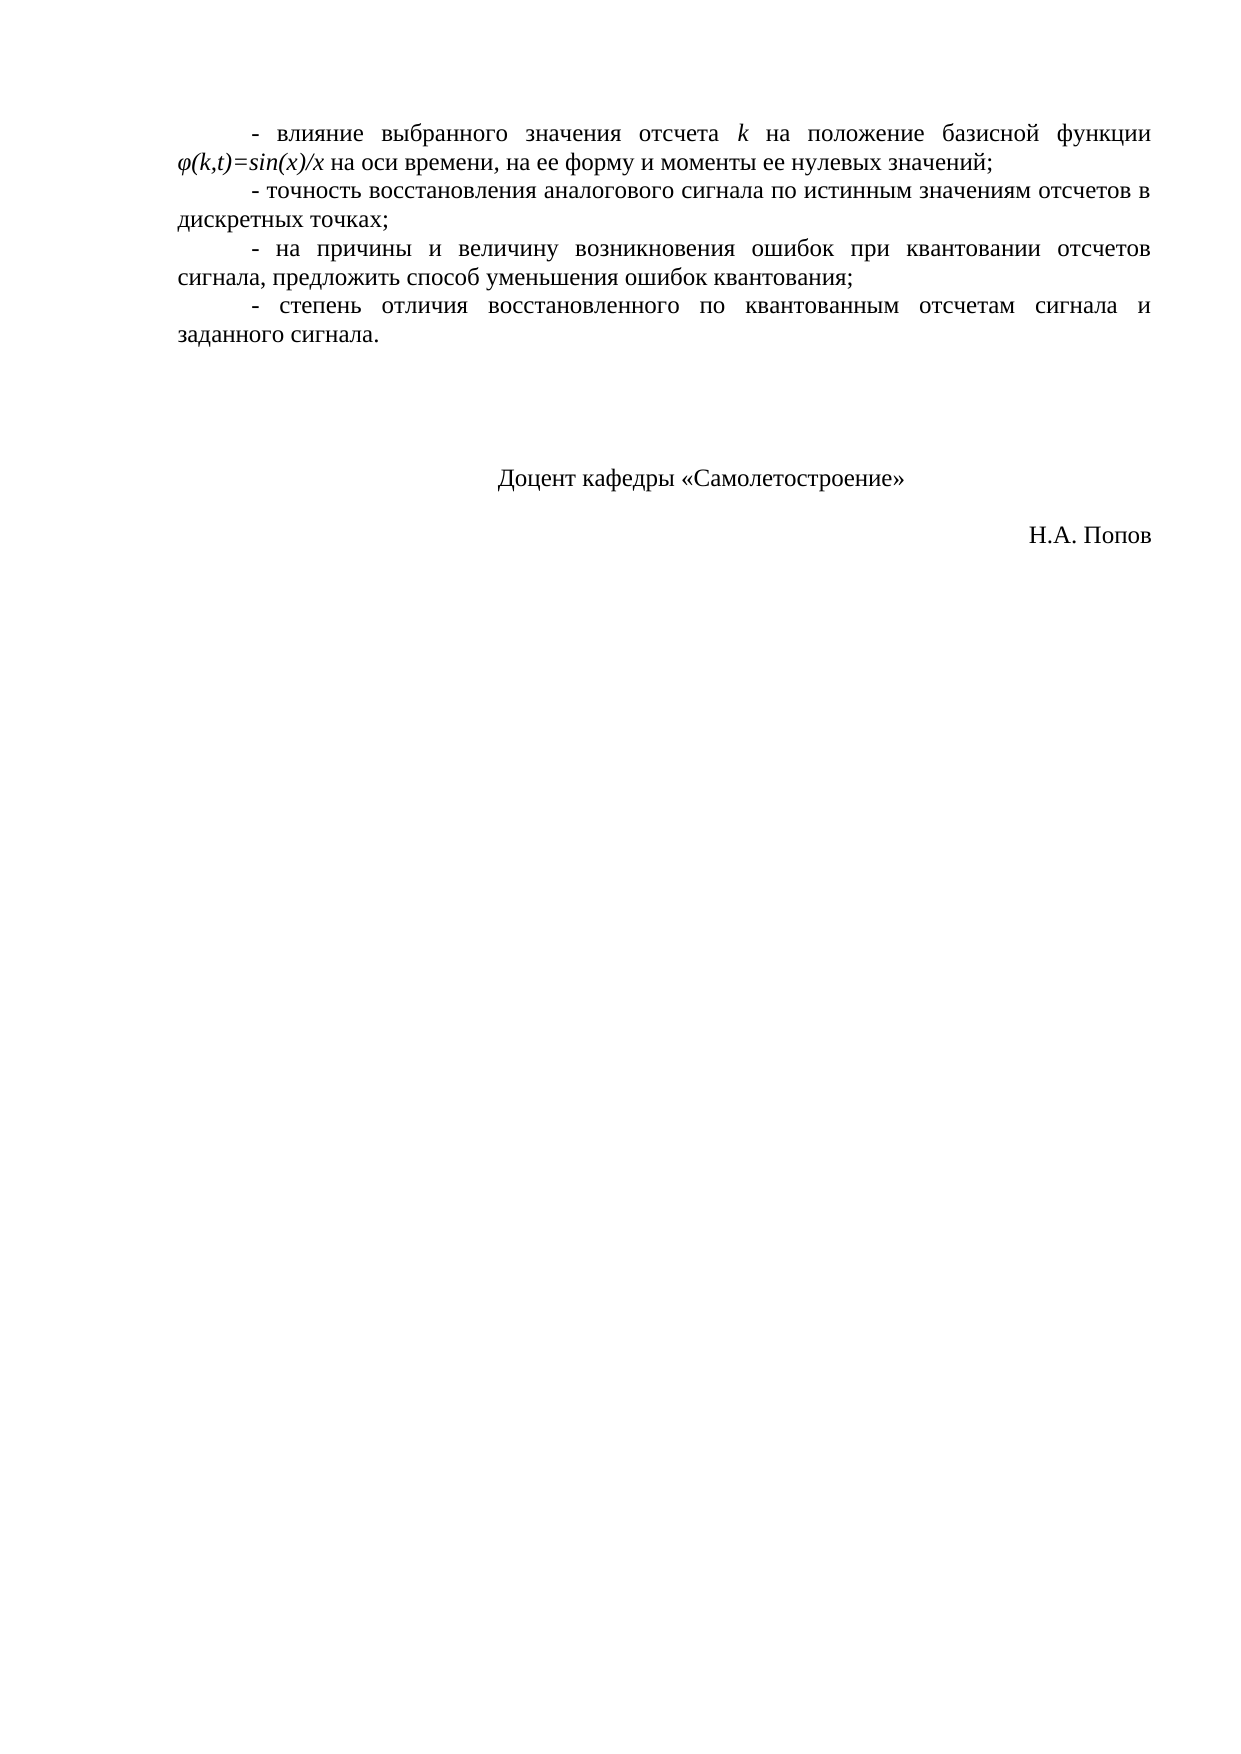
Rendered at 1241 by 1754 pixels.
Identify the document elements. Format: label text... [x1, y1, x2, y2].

text Н.А. Попов [251, 521, 1152, 549]
text - точность восстановления аналогового сигнала по истинным значениям отсчетов в дискретных точках; [177, 176, 1152, 233]
text - степень отличия восстановленного по квантованным отсчетам сигнала и заданного сигнала. [177, 291, 1152, 348]
text - влияние выбранного значения отсчета k на положение базисной функции φ(k,t)=sin(x)/x на оси времени, на ее форму и моменты ее нулевых значений; [177, 118, 1152, 176]
text - на причины и величину возникновения ошибок при квантовании отсчетов сигнала, предложить способ уменьшения ошибок квантования; [177, 233, 1152, 291]
text Доцент кафедры «Самолетостроение» [251, 463, 1152, 492]
